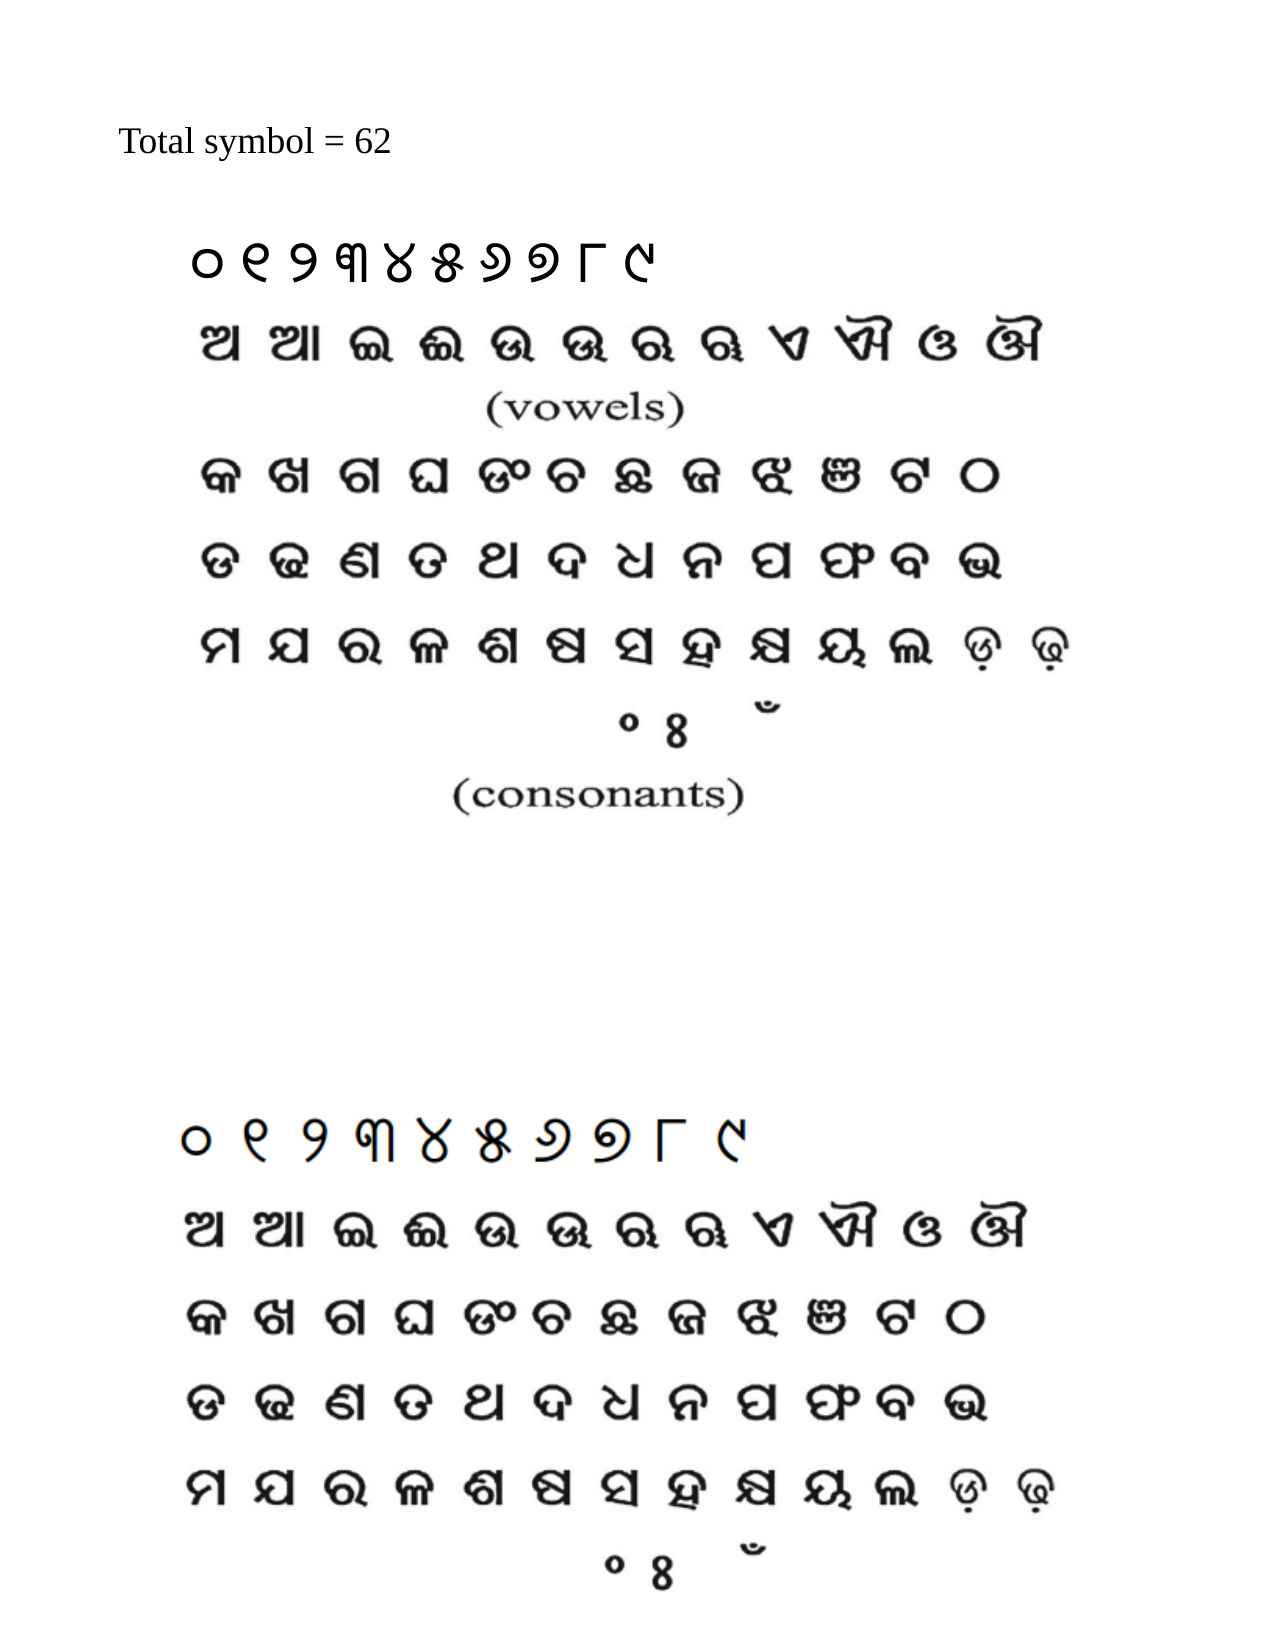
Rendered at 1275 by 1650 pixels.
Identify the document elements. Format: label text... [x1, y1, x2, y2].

text ୦ ୧ ୨ ୩ ୪ ୫ ୬ ୭ ୮ ୯ [118, 228, 1157, 307]
picture [195, 306, 1080, 821]
text Total symbol = 62 [118, 118, 1157, 161]
picture [154, 1088, 1121, 1599]
